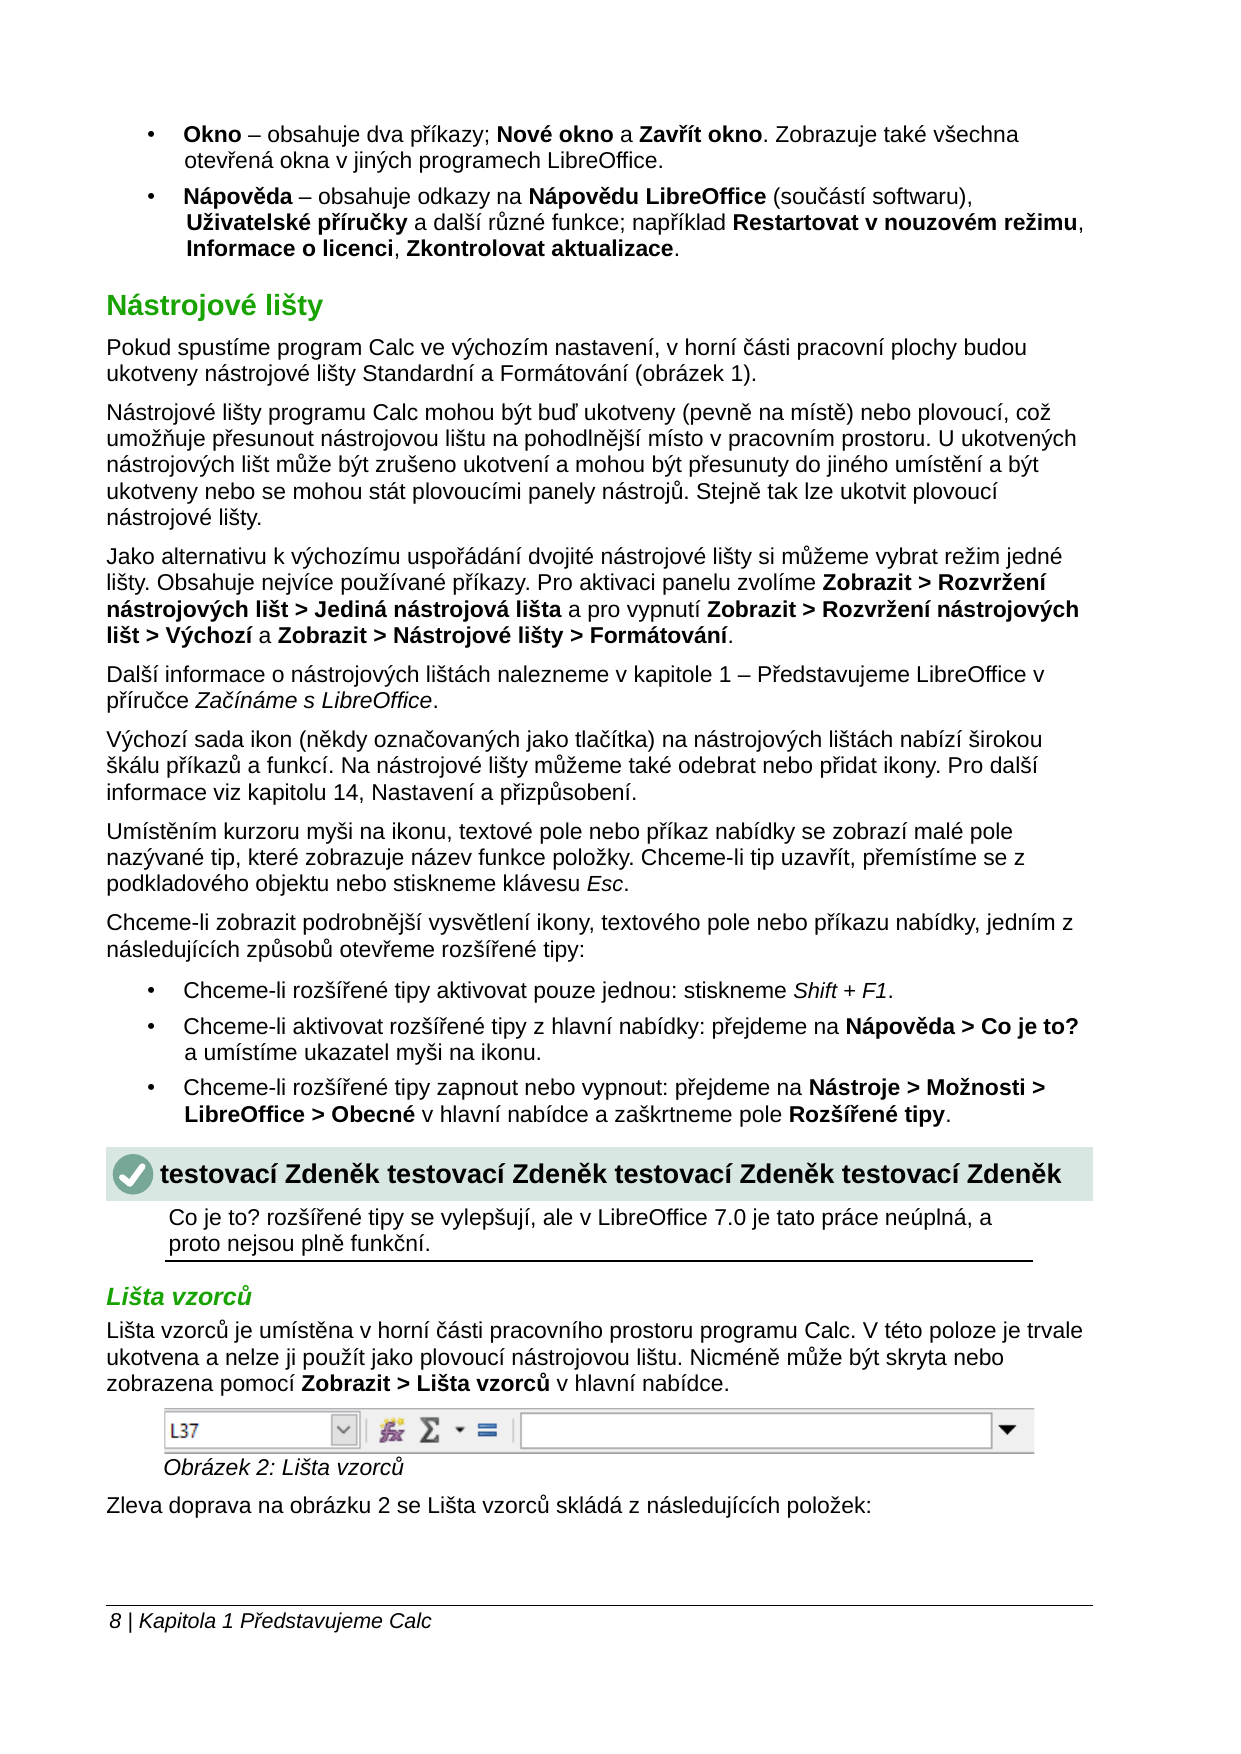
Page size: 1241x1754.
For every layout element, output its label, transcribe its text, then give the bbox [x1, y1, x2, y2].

text Jako alternativu k výchozímu uspořádání dvojité nástrojové lišty si můžeme vybrat režim jedné lišty. Obsahuje nejvíce používané příkazy. Pro aktivaci panelu zvolíme Zobrazit > Rozvržení nástrojových lišt > Jediná nástrojová lišta a pro vypnutí Zobrazit > Rozvržení nástrojových lišt > Výchozí a Zobrazit > Nástrojové lišty > Formátování. [106, 543, 1093, 648]
text Další informace o nástrojových lištách nalezneme v kapitole 1 – Představujeme LibreOffice v příručce Začínáme s LibreOffice. [106, 661, 1093, 714]
list Chceme-li rozšířené tipy aktivovat pouze jednou: stiskneme Shift + F1. [144, 974, 1093, 1004]
list Chceme-li rozšířené tipy zapnout nebo vypnout: přejdeme na Nástroje > Možnosti > LibreOffice > Obecné v hlavní nabídce a zaškrtneme pole Rozšířené tipy. [144, 1071, 1093, 1130]
text Zleva doprava na obrázku 2 se Lišta vzorců skládá z následujících položek: [106, 1492, 1093, 1518]
list Chceme-li aktivovat rozšířené tipy z hlavní nabídky: přejdeme na Nápověda > Co je to? a umístíme ukazatel myši na ikonu. [144, 1010, 1093, 1065]
text Obrázek 2: Lišta vzorců [163, 1409, 1036, 1480]
subtitle testovací Zdeněk testovací Zdeněk testovací Zdeněk testovací Zdeněk [106, 1147, 1093, 1201]
text Co je to? rozšířené tipy se vylepšují, ale v LibreOffice 7.0 je tato práce neúplná, a proto nejsou plně funkční. [165, 1201, 1033, 1260]
text Nástrojové lišty programu Calc mohou být buď ukotveny (pevně na místě) nebo plovoucí, což umožňuje přesunout nástrojovou lištu na pohodlnější místo v pracovním prostoru. U ukotvených nástrojových lišt může být zrušeno ukotvení a mohou být přesunuty do jiného umístění a být ukotveny nebo se mohou stát plovoucími panely nástrojů. Stejně tak lze ukotvit plovoucí nástrojové lišty. [106, 399, 1093, 531]
list Okno – obsahuje dva příkazy; Nové okno a Zavřít okno. Zobrazuje také všechna otevřená okna v jiných programech LibreOffice. [144, 118, 1093, 174]
list Nápověda – obsahuje odkazy na Nápovědu LibreOffice (součástí softwaru), Uživatelské příručky a další různé funkce; například Restartovat v nouzovém režimu, Informace o licenci, Zkontrolovat aktualizace. [144, 180, 1093, 264]
text Pokud spustíme program Calc ve výchozím nastavení, v horní části pracovní plochy budou ukotveny nástrojové lišty Standardní a Formátování (obrázek 1). [106, 333, 1093, 386]
picture [164, 1408, 1035, 1454]
text Chceme-li zobrazit podrobnější vysvětlení ikony, textového pole nebo příkazu nabídky, jedním z následujících způsobů otevřeme rozšířené tipy: [106, 909, 1093, 962]
text Lišta vzorců je umístěna v horní části pracovního prostoru programu Calc. V této poloze je trvale ukotvena a nelze ji použít jako plovoucí nástrojovou lištu. Nicméně může být skryta nebo zobrazena pomocí Zobrazit > Lišta vzorců v hlavní nabídce. [106, 1317, 1093, 1396]
text Výchozí sada ikon (někdy označovaných jako tlačítka) na nástrojových lištách nabízí širokou škálu příkazů a funkcí. Na nástrojové lišty můžeme také odebrat nebo přidat ikony. Pro další informace viz kapitolu 14, Nastavení a přizpůsobení. [106, 726, 1093, 805]
text Umístěním kurzoru myši na ikonu, textové pole nebo příkaz nabídky se zobrazí malé pole nazývané tip, které zobrazuje název funkce položky. Chceme-li tip uzavřít, přemístíme se z podkladového objektu nebo stiskneme klávesu Esc. [106, 818, 1093, 897]
subtitle Nástrojové lišty [106, 288, 1093, 322]
subtitle Lišta vzorců [106, 1282, 1093, 1311]
